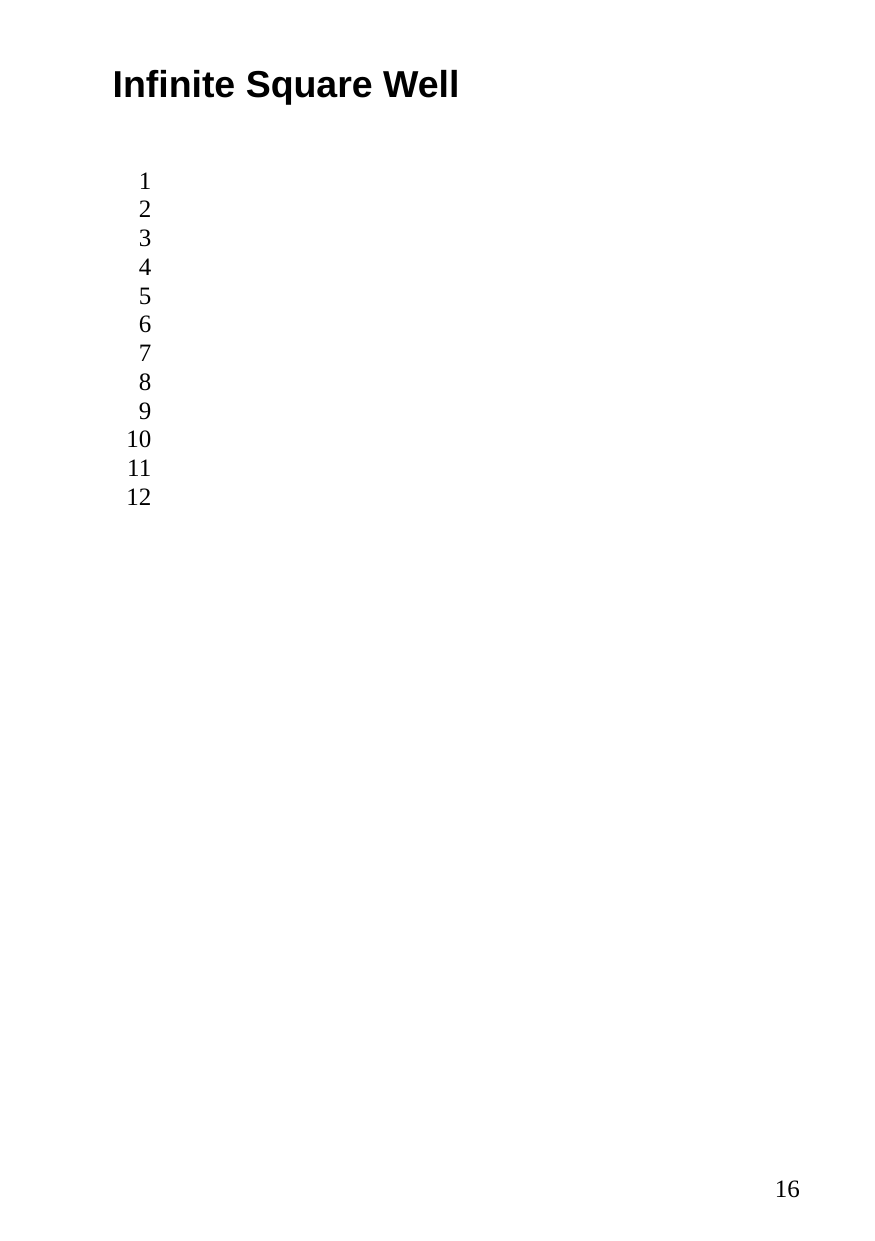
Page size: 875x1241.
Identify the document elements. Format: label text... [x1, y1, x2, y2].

table_cell 4 [109, 252, 154, 281]
table_cell 7 [109, 338, 154, 367]
table_cell 12 [109, 482, 154, 511]
table_cell [154, 281, 793, 309]
table_cell [154, 223, 793, 252]
subtitle Infinite Square Well [112, 62, 799, 106]
table_cell 5 [109, 281, 154, 309]
table_cell 11 [109, 453, 154, 482]
table_cell [154, 195, 793, 223]
table_cell [154, 482, 793, 511]
table_cell 8 [109, 367, 154, 396]
table_cell 9 [109, 396, 154, 424]
table_header 1 [109, 166, 154, 194]
table_cell [154, 367, 793, 396]
table_cell [154, 396, 793, 424]
table_cell 6 [109, 310, 154, 338]
table_cell 10 [109, 425, 154, 453]
table_cell 3 [109, 223, 154, 252]
table_cell [154, 252, 793, 281]
table_cell [154, 338, 793, 367]
table_cell [154, 310, 793, 338]
table_header [154, 166, 793, 194]
table_cell [154, 425, 793, 453]
table_cell 2 [109, 195, 154, 223]
table_cell [154, 453, 793, 482]
